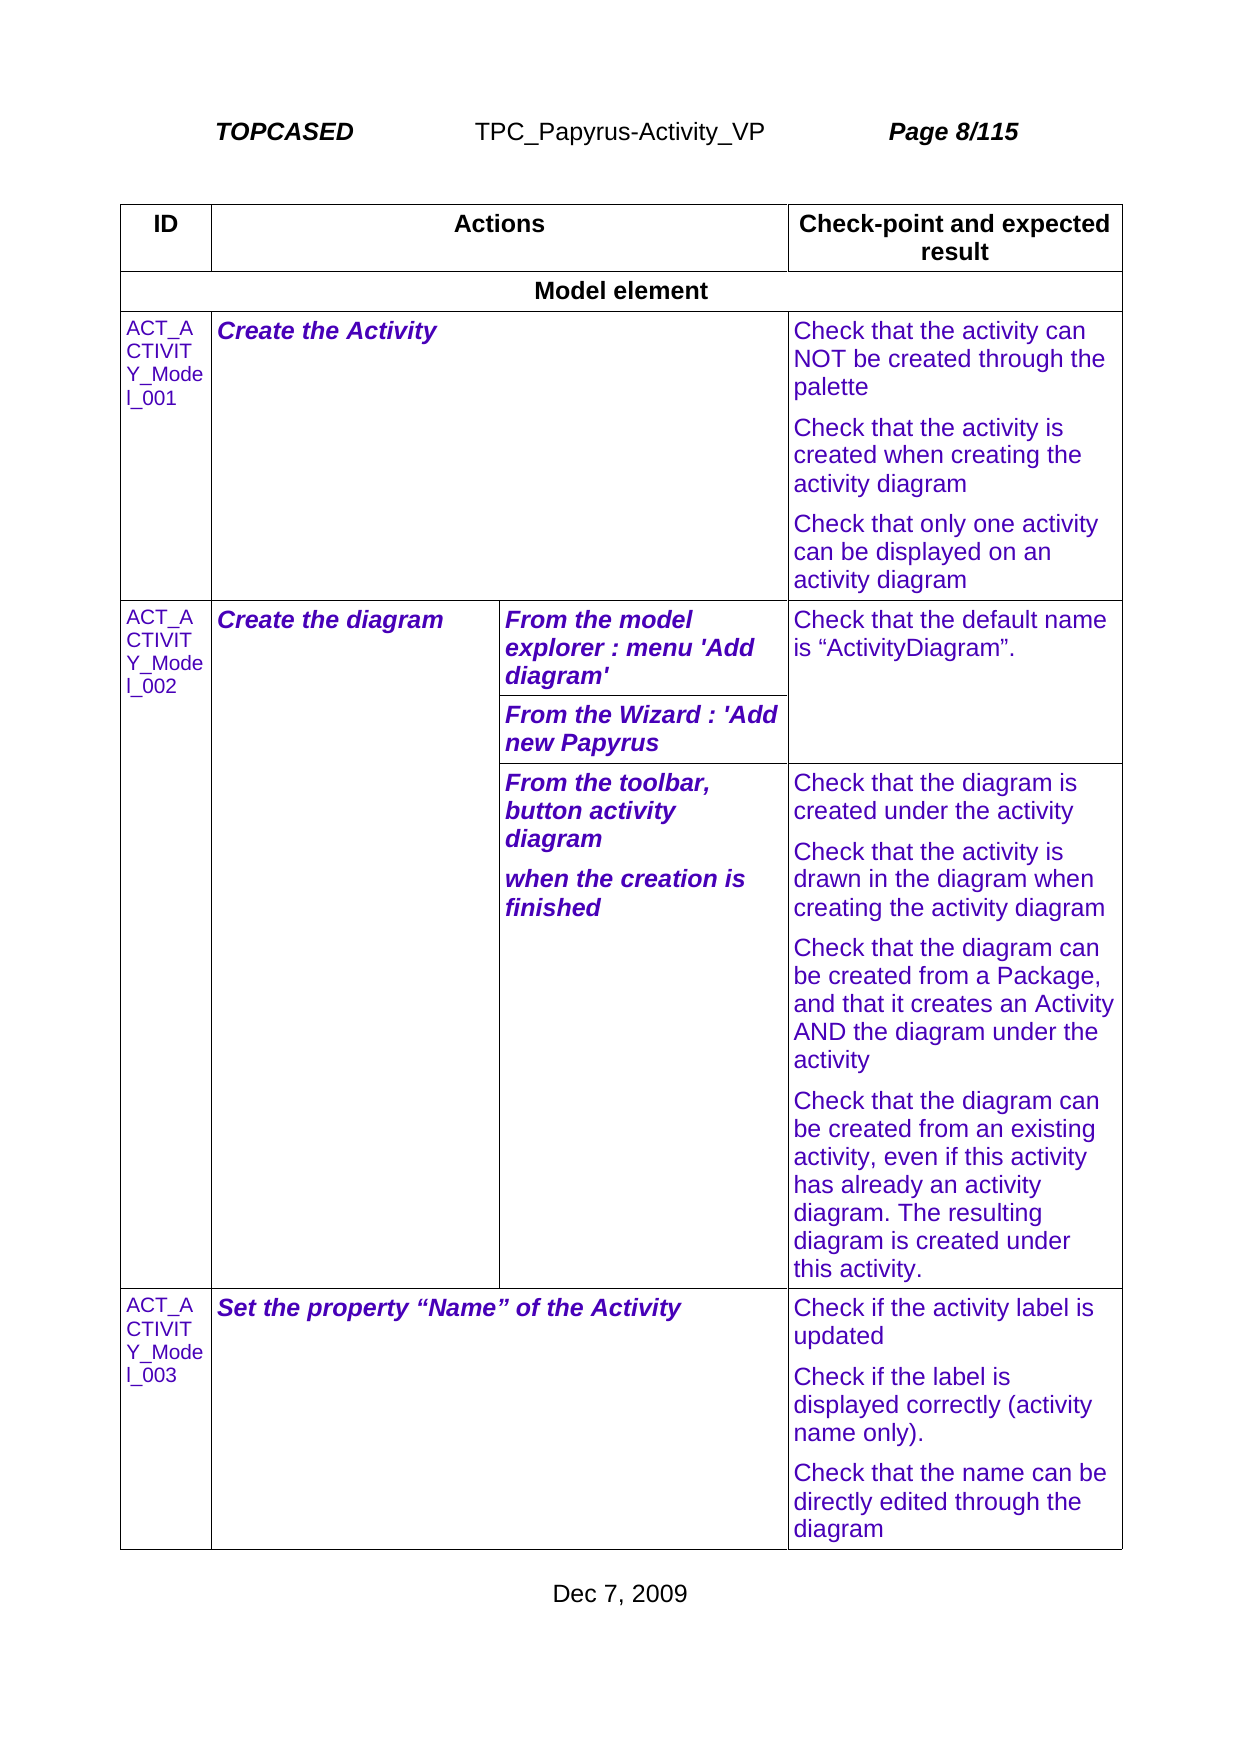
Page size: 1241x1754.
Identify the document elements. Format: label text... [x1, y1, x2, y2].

table_cell Create the Activity [212, 312, 787, 600]
table_cell Set the property “Name” of the Activity [212, 1289, 787, 1549]
table_cell From the toolbar, button activity diagram when the creation is finished [500, 764, 787, 1288]
table_cell Check that the default name is “ActivityDiagram”. [789, 601, 1122, 763]
table_header ID [121, 205, 211, 271]
table_cell From the model explorer : menu 'Add diagram' [500, 601, 787, 695]
table_header Actions [212, 205, 787, 271]
table_cell ACT_ACTIVITY_Model_001 [121, 312, 211, 600]
table_cell Check that the activity can NOT be created through the palette Check that the activity is created when creating the activity diagram Check that only one activity can be displayed on an activity diagram [789, 312, 1122, 600]
table_cell Check that the diagram is created under the activity Check that the activity is drawn in the diagram when creating the activity diagram Check that the diagram can be created from a Package, and that it creates an Activity AND the diagram under the activity Check that the diagram can be created from an existing activity, even if this activity has already an activity diagram. The resulting diagram is created under this activity. [789, 764, 1122, 1288]
table_header Check-point and expected result [789, 205, 1122, 271]
table_cell From the Wizard : 'Add new Papyrus [500, 696, 787, 763]
table_cell ACT_ACTIVITY_Model_002 [121, 601, 211, 1288]
table_cell Model element [121, 272, 1122, 311]
table_cell ACT_ACTIVITY_Model_003 [121, 1289, 211, 1549]
table_cell Create the diagram [212, 601, 499, 1288]
table_cell Check if the activity label is updated Check if the label is displayed correctly (activity name only). Check that the name can be directly edited through the diagram [789, 1289, 1122, 1549]
